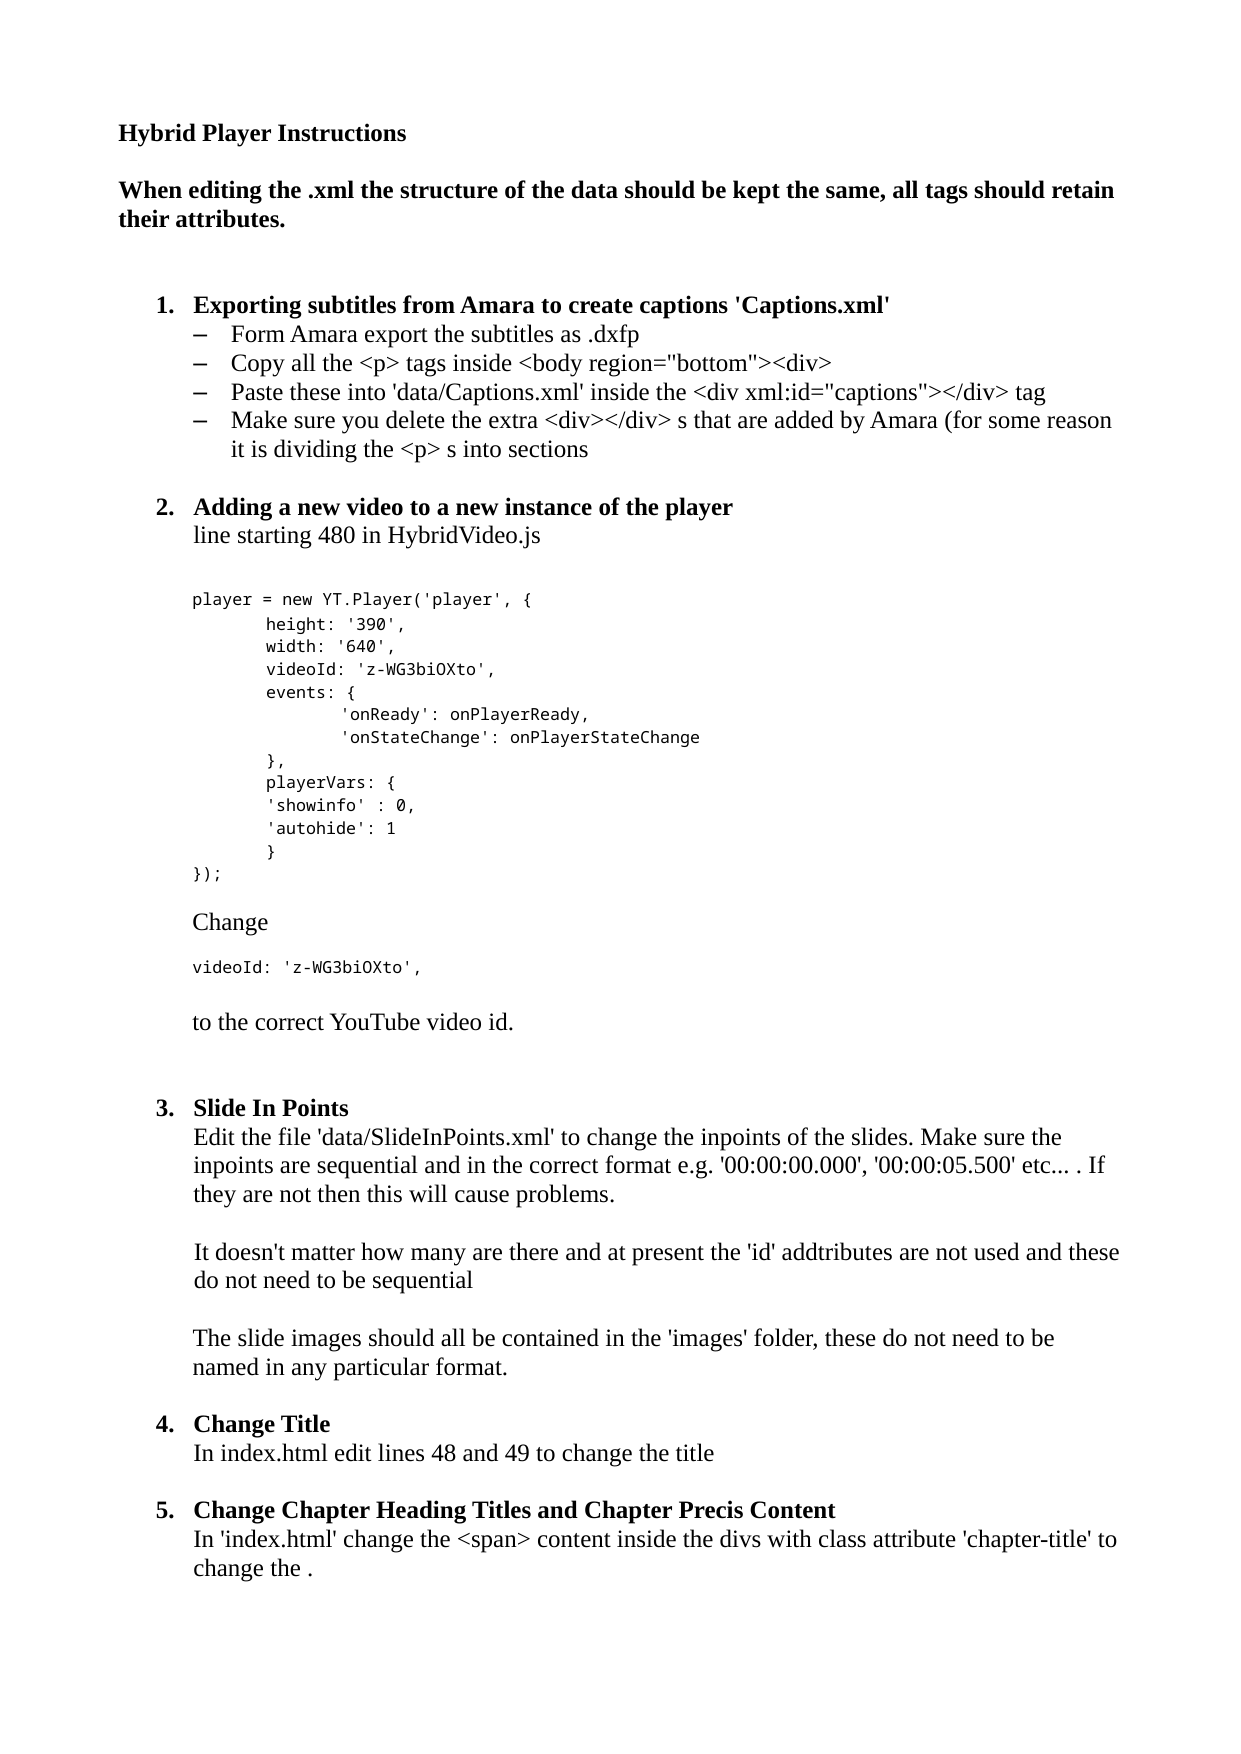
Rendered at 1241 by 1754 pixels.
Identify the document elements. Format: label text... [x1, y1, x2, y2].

text 'autohide': 1 [118, 817, 1122, 839]
text 'showinfo' : 0, [118, 794, 1122, 817]
list In 'index.html' change the <span> content inside the divs with class attribute 'chapter-title' to change the . [156, 1524, 1122, 1582]
text }); [118, 862, 1122, 885]
list Copy all the <p> tags inside <body region="bottom"><div> [193, 348, 1122, 377]
list Form Amara export the subtitles as .dxfp [193, 319, 1122, 348]
list Change Chapter Heading Titles and Chapter Precis Content [156, 1496, 1122, 1524]
text videoId: 'z-WG3biOXto', [118, 955, 1122, 978]
text It doesn't matter how many are there and at present the 'id' addtributes are not used and these do not need to be sequential [119, 1237, 1122, 1294]
text width: '640', [118, 635, 1122, 658]
list Change Title [156, 1409, 1122, 1438]
list In index.html edit lines 48 and 49 to change the title [156, 1438, 1122, 1467]
text 'onReady': onPlayerReady, [118, 703, 1122, 726]
text videoId: 'z-WG3biOXto', [118, 658, 1122, 680]
text The slide images should all be contained in the 'images' folder, these do not need to be named in any particular format. [119, 1323, 1122, 1381]
text Hybrid Player Instructions [118, 118, 1122, 147]
text 'onStateChange': onPlayerStateChange [118, 726, 1122, 748]
list Exporting subtitles from Amara to create captions 'Captions.xml' [156, 291, 1122, 319]
text }, [118, 748, 1122, 771]
text player = new YT.Player('player', { [118, 578, 1122, 612]
text playerVars: { [118, 771, 1122, 794]
text to the correct YouTube video id. [118, 1007, 1122, 1036]
list Adding a new video to a new instance of the player [156, 492, 1122, 521]
list Edit the file 'data/SlideInPoints.xml' to change the inpoints of the slides. Make sure the inpoints are sequential and in the correct format e.g. '00:00:00.000', '00:00:05.500' etc... . If they are not then this will cause problems. [156, 1122, 1122, 1208]
text events: { [118, 680, 1122, 703]
list Make sure you delete the extra <div></div> s that are added by Amara (for some reason it is dividing the <p> s into sections [193, 406, 1122, 463]
text height: '390', [118, 612, 1122, 635]
text } [118, 839, 1122, 862]
text Change [118, 907, 1122, 936]
text When editing the .xml the structure of the data should be kept the same, all tags should retain their attributes. [118, 176, 1122, 233]
list line starting 480 in HybridVideo.js [156, 521, 1122, 549]
list Slide In Points [156, 1093, 1122, 1122]
list Paste these into 'data/Captions.xml' inside the <div xml:id="captions"></div> tag [193, 377, 1122, 406]
